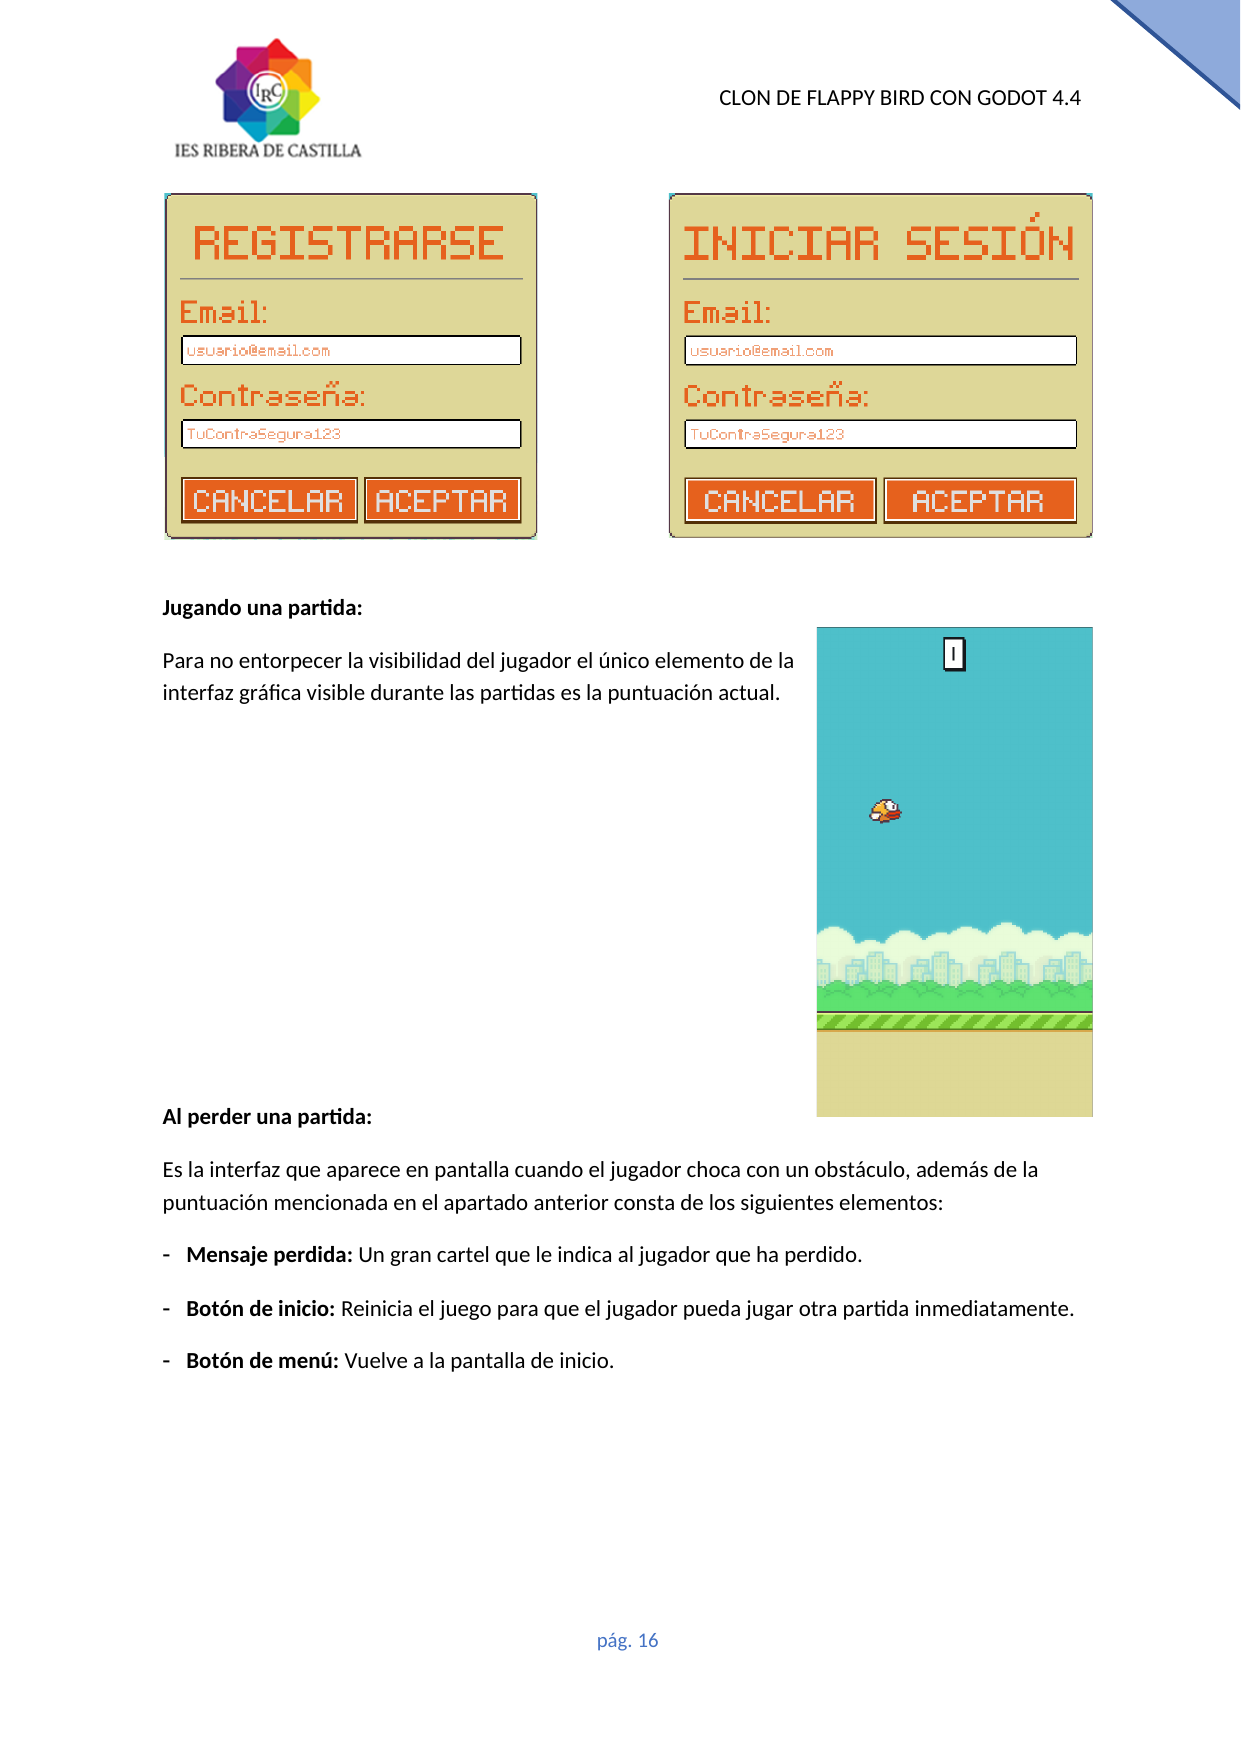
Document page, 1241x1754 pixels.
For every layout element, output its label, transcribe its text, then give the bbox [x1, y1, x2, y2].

picture [173, 29, 366, 164]
list Mensaje perdida: Un gran cartel que le indica al jugador que ha perdido. [162, 1241, 1093, 1269]
picture [816, 627, 1093, 1117]
list Botón de inicio: Reinicia el juego para que el jugador pueda jugar otra partida inmediatamente. [162, 1294, 1093, 1322]
picture [164, 193, 538, 540]
text Es la interfaz que aparece en pantalla cuando el jugador choca con un obstáculo, además de la puntuación mencionada en el apartado anterior consta de los siguientes elementos: [162, 1155, 1093, 1216]
picture [668, 193, 1093, 538]
text Jugando una partida: [162, 593, 1093, 621]
text Para no entorpecer la visibilidad del jugador el único elemento de la interfaz gráfica visible durante las partidas es la puntuación actual. [162, 646, 816, 706]
list Botón de menú: Vuelve a la pantalla de inicio. [162, 1347, 1093, 1375]
text Al perder una partida: [162, 1102, 1093, 1130]
